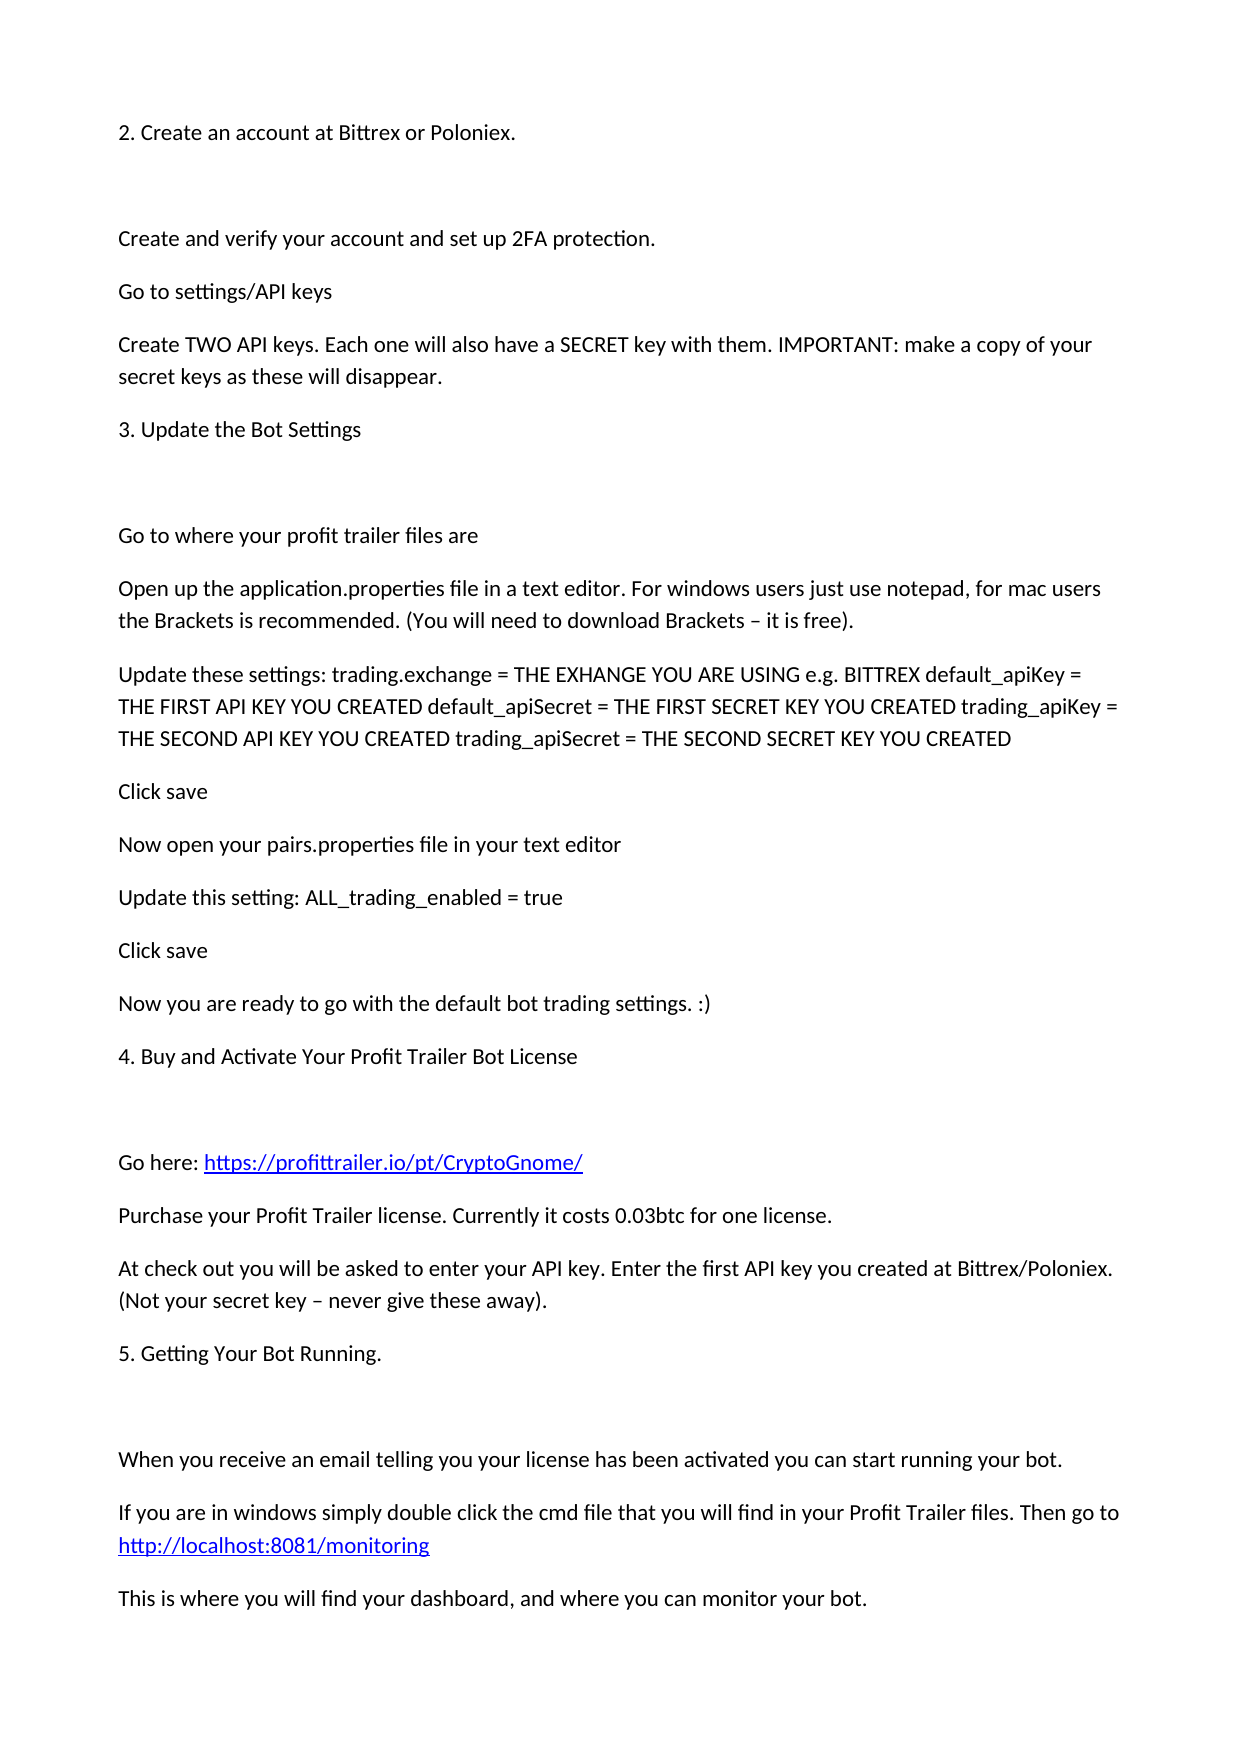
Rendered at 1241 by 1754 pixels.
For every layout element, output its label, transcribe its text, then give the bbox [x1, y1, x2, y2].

text Open up the application.properties file in a text editor. For windows users just use notepad, for mac users the Brackets is recommended. (You will need to download Brackets – it is free). [118, 574, 1122, 635]
text 4. Buy and Activate Your Profit Trailer Bot License [118, 1042, 1122, 1070]
text Go here: https://profittrailer.io/pt/CryptoGnome/ [118, 1148, 1122, 1176]
text Click save [118, 777, 1122, 805]
text Update this setting: ALL_trading_enabled = true [118, 883, 1122, 911]
text When you receive an email telling you your license has been activated you can start running your bot. [118, 1446, 1122, 1473]
text 2. Create an account at Bittrex or Poloniex. [118, 118, 1122, 146]
text If you are in windows simply double click the cmd file that you will find in your Profit Trailer files. Then go to http://localhost:8081/monitoring [118, 1498, 1122, 1559]
text Create and verify your account and set up 2FA protection. [118, 224, 1122, 252]
text Go to settings/API keys [118, 277, 1122, 305]
text This is where you will find your dashboard, and where you can monitor your bot. [118, 1584, 1122, 1612]
text Click save [118, 936, 1122, 964]
text At check out you will be asked to enter your API key. Enter the first API key you created at Bittrex/Poloniex. (Not your secret key – never give these away). [118, 1254, 1122, 1314]
text Purchase your Profit Trailer license. Currently it costs 0.03btc for one license. [118, 1201, 1122, 1229]
text Update these settings: trading.exchange = THE EXHANGE YOU ARE USING e.g. BITTREX default_apiKey = THE FIRST API KEY YOU CREATED default_apiSecret = THE FIRST SECRET KEY YOU CREATED trading_apiKey = THE SECOND API KEY YOU CREATED trading_apiSecret = THE SECOND SECRET KEY YOU CREATED [118, 660, 1122, 752]
text Now you are ready to go with the default bot trading settings. :) [118, 989, 1122, 1017]
text Go to where your profit trailer files are [118, 521, 1122, 549]
text 5. Getting Your Bot Running. [118, 1339, 1122, 1367]
text Create TWO API keys. Each one will also have a SECRET key with them. IMPORTANT: make a copy of your secret keys as these will disappear. [118, 330, 1122, 390]
text Now open your pairs.properties file in your text editor [118, 830, 1122, 858]
text 3. Update the Bot Settings [118, 415, 1122, 443]
